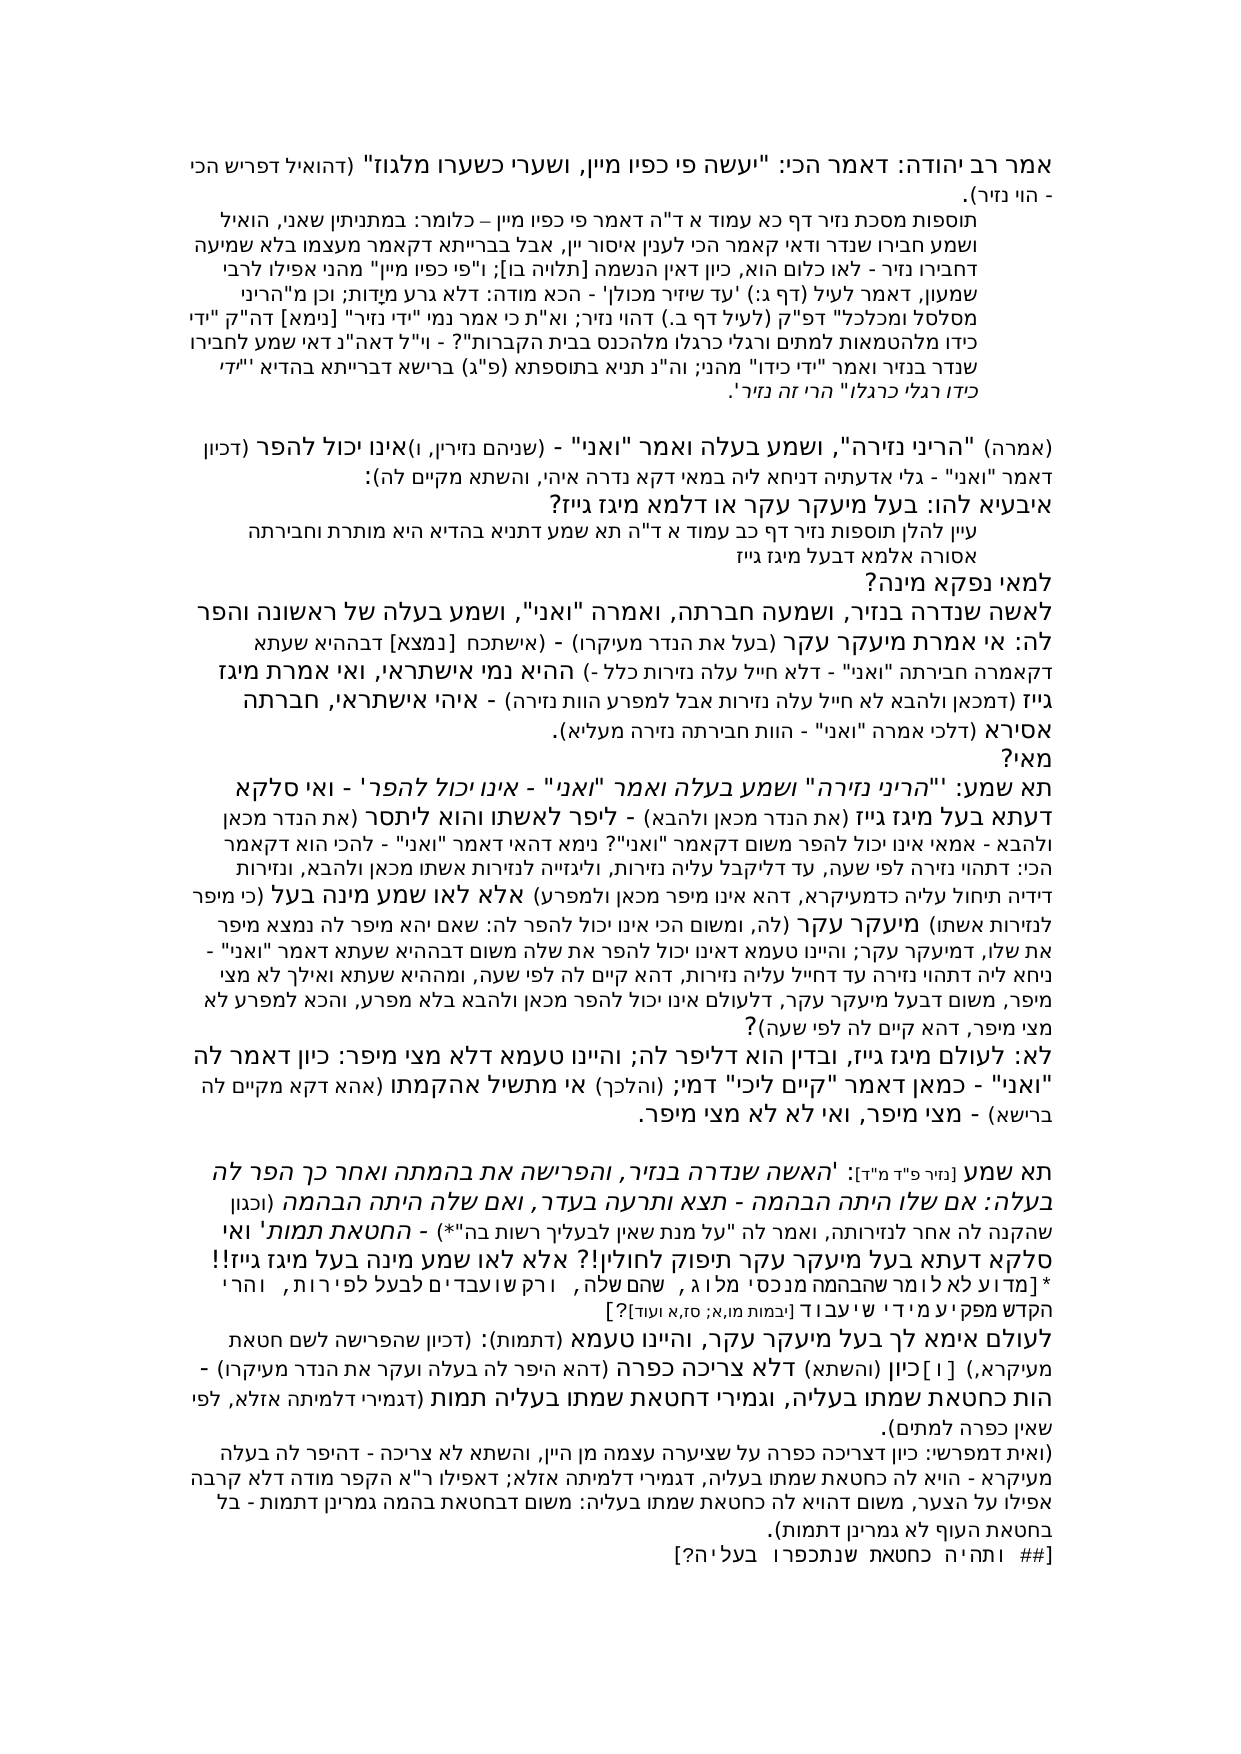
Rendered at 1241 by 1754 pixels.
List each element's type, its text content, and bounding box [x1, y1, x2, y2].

text למאי נפקא מינה? [187, 568, 1053, 597]
text (ואית דמפרשי: כיון דצריכה כפרה על שציערה עצמה מן היין, והשתא לא צריכה - דהיפר לה בעלה מעיקרא - הויא לה כחטאת שמתו בעליה, דגמירי דלמיתה אזלא; דאפילו ר"א הקפר מודה דלא קרבה אפילו על הצער, משום דהויא לה כחטאת שמתו בעליה: משום דבחטאת בהמה גמרינן דתמות - בל בחטאת העוף לא גמרינן דתמות). [187, 1441, 1053, 1543]
text מאי? [187, 744, 1053, 773]
text לא: לעולם מיגז גייז, ובדין הוא דליפר לה; והיינו טעמא דלא מצי מיפר: כיון דאמר לה "ואני" - כמאן דאמר "קיים ליכי" דמי; (והלכך) אי מתשיל אהקמתו (אהא דקא מקיים לה ברישא) - מצי מיפר, ואי לא לא מצי מיפר. [187, 1041, 1053, 1129]
text איבעיא להו: בעל מיעקר עקר או דלמא מיגז גייז? [187, 490, 1053, 519]
text תא שמע: '"הריני נזירה" ושמע בעלה ואמר "ואני" - אינו יכול להפר' - ואי סלקא דעתא בעל מיגז גייז (את הנדר מכאן ולהבא) - ליפר לאשתו והוא ליתסר (את הנדר מכאן ולהבא - אמאי אינו יכול להפר משום דקאמר "ואני"? נימא דהאי דאמר "ואני" - להכי הוא דקאמר הכי: דתהוי נזירה לפי שעה, עד דליקבל עליה נזירות, וליגזייה לנזירות אשתו מכאן ולהבא, ונזירות דידיה תיחול עליה כדמעיקרא, דהא אינו מיפר מכאן ולמפרע) אלא לאו שמע מינה בעל (כי מיפר לנזירות אשתו) מיעקר עקר (לה, ומשום הכי אינו יכול להפר לה: שאם יהא מיפר לה נמצא מיפר את שלו, דמיעקר עקר; והיינו טעמא דאינו יכול להפר את שלה משום דבההיא שעתא דאמר "ואני" - ניחא ליה דתהוי נזירה עד דחייל עליה נזירות, דהא קיים לה לפי שעה, ומההיא שעתא ואילך לא מצי מיפר, משום דבעל מיעקר עקר, דלעולם אינו יכול להפר מכאן ולהבא בלא מפרע, והכא למפרע לא מצי מיפר, דהא קיים לה לפי שעה)? [187, 773, 1053, 1041]
text (אמרה) "הריני נזירה", ושמע בעלה ואמר "ואני" - (שניהם נזירין, ו)אינו יכול להפר (דכיון דאמר "ואני" - גלי אדעתיה דניחא ליה במאי דקא נדרה איהי, והשתא מקיים לה): [187, 432, 1053, 490]
text [## ותהיה כחטאת שנתכפרו בעליה?] [187, 1543, 1053, 1569]
text לעולם אימא לך בעל מיעקר עקר, והיינו טעמא (דתמות): (דכיון שהפרישה לשם חטאת מעיקרא,) [ו]כיון (והשתא) דלא צריכה כפרה (דהא היפר לה בעלה ועקר את הנדר מעיקרו) - הות כחטאת שמתו בעליה, וגמירי דחטאת שמתו בעליה תמות (דגמירי דלמיתה אזלא, לפי שאין כפרה למתים). [187, 1324, 1053, 1441]
text תא שמע [נזיר פ"ד מ"ד]: 'האשה שנדרה בנזיר, והפרישה את בהמתה ואחר כך הפר לה בעלה: אם שלו היתה הבהמה - תצא ותרעה בעדר, ואם שלה היתה הבהמה (וכגון שהקנה לה אחר לנזירותה, ואמר לה "על מנת שאין לבעליך רשות בה"*) - החטאת תמות' ואי סלקא דעתא בעל מיעקר עקר תיפוק לחולין!? אלא לאו שמע מינה בעל מיגז גייז!! [187, 1158, 1053, 1274]
text עיין להלן תוספות נזיר דף כב עמוד א ד"ה תא שמע דתניא בהדיא היא מותרת וחבירתה אסורה אלמא דבעל מיגז גייז [187, 519, 978, 568]
text תוספות מסכת נזיר דף כא עמוד א ד"ה דאמר פי כפיו מיין – כלומר: במתניתין שאני, הואיל ושמע חבירו שנדר ודאי קאמר הכי לענין איסור יין, אבל בברייתא דקאמר מעצמו בלא שמיעה דחבירו נזיר - לאו כלום הוא, כיון דאין הנשמה [תלויה בו]; ו"פי כפיו מיין" מהני אפילו לרבי שמעון, דאמר לעיל (דף ג:) 'עד שיזיר מכולן' - הכא מודה: דלא גרע מיָדות; וכן מ"הריני מסלסל ומכלכל" דפ"ק (לעיל דף ב.) דהוי נזיר; וא"ת כי אמר נמי "ידי נזיר" [נימא] דה"ק "ידי כידו מלהטמאות למתים ורגלי כרגלו מלהכנס בבית הקברות"? - וי"ל דאה"נ דאי שמע לחבירו שנדר בנזיר ואמר "ידי כידו" מהני; וה"נ תניא בתוספתא (פ"ג) ברישא דברייתא בהדיא '"ידי כידו רגלי כרגלו" הרי זה נזיר'. [187, 208, 978, 403]
text אמר רב יהודה: דאמר הכי: "יעשה פי כפיו מיין, ושערי כשערו מלגוז" (דהואיל דפריש הכי - הוי נזיר). [187, 150, 1053, 208]
text לאשה שנדרה בנזיר, ושמעה חברתה, ואמרה "ואני", ושמע בעלה של ראשונה והפר לה: אי אמרת מיעקר עקר (בעל את הנדר מעיקרו) - (אישתכח [נמצא] דבההיא שעתא דקאמרה חבירתה "ואני" - דלא חייל עלה נזירות כלל -) ההיא נמי אישתראי, ואי אמרת מיגז גייז (דמכאן ולהבא לא חייל עלה נזירות אבל למפרע הוות נזירה) - איהי אישתראי, חברתה אסירא (דלכי אמרה "ואני" - הוות חבירתה נזירה מעליא). [187, 597, 1053, 744]
text *[מדוע לא לומר שהבהמה מנכסי מלוג, שהם שלה, ורק שועבדים לבעל לפירות, והרי הקדש מפקיע מידי שיעבוד [יבמות מו,א; סז,א ועוד]?] [187, 1274, 1053, 1324]
